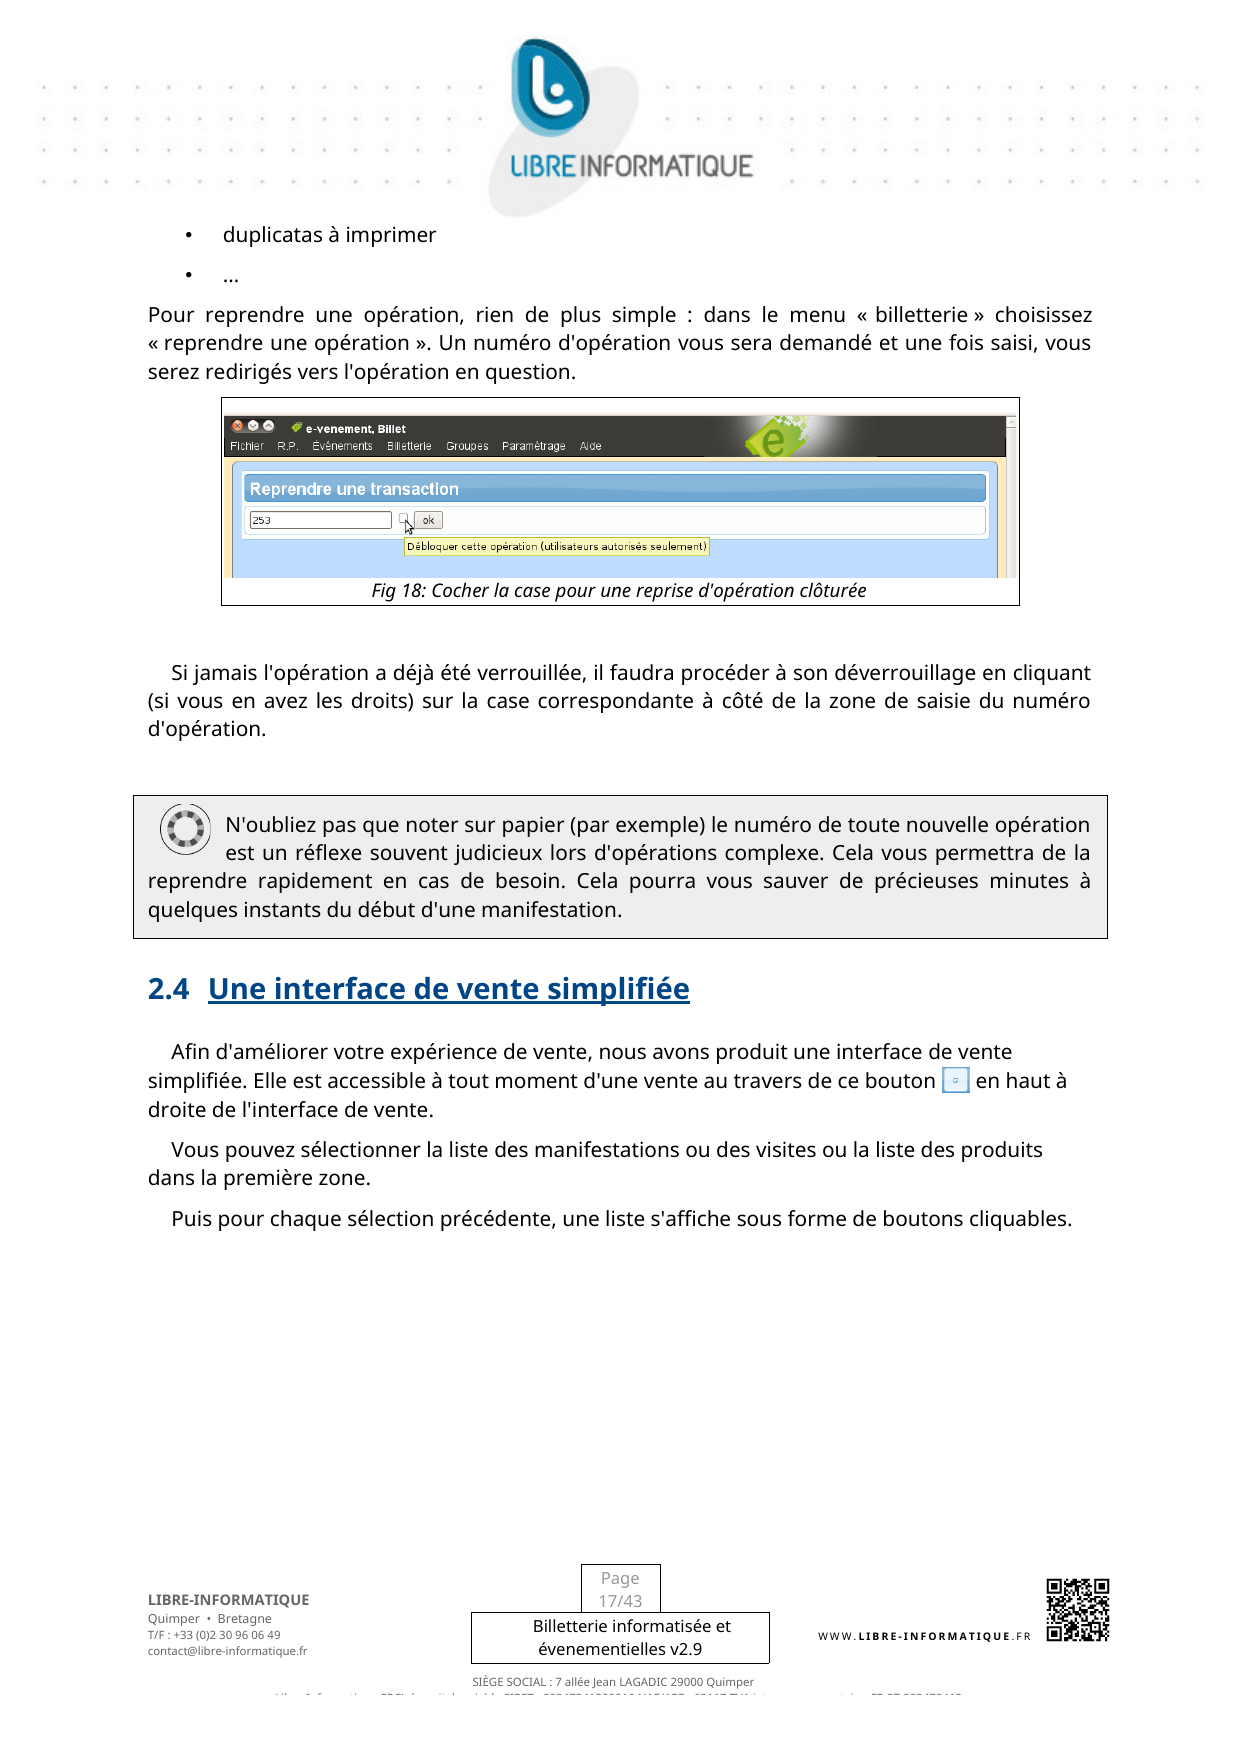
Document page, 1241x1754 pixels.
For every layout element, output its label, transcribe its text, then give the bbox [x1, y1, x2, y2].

text Si jamais l'opération a déjà été verrouillée, il faudra procéder à son déverrouillage en cliquant (si vous en avez les droits) sur la case correspondante à côté de la zone de saisie du numéro d'opération. [148, 658, 1093, 743]
text Pour reprendre une opération, rien de plus simple : dans le menu « billetterie » choisissez « reprendre une opération ». Un numéro d'opération vous sera demandé et une fois saisi, vous serez redirigés vers l'opération en question. [148, 300, 1093, 385]
subtitle Une interface de vente simplifiée [148, 968, 1093, 1008]
picture [1036, 1568, 1120, 1652]
text N'oubliez pas que noter sur papier (par exemple) le numéro de toute nouvelle opération est un réflexe souvent judicieux lors d'opérations complexe. Cela vous permettra de la reprendre rapidement en cas de besoin. Cela pourra vous sauver de précieuses minutes à quelques instants du début d'une manifestation. [134, 796, 1107, 938]
list duplicatas à imprimer [185, 220, 1093, 248]
text Puis pour chaque sélection précédente, une liste s'affiche sous forme de boutons cliquables. [148, 1204, 1093, 1232]
picture [942, 1065, 970, 1094]
text Vous pouvez sélectionner la liste des manifestations ou des visites ou la liste des produits dans la première zone. [148, 1135, 1093, 1192]
picture [27, 35, 1213, 220]
text Afin d'améliorer votre expérience de vente, nous avons produit une interface de vente simplifiée. Elle est accessible à tout moment d'une vente au travers de ce bouton en haut à droite de l'interface de vente. [148, 1037, 1093, 1123]
list … [185, 260, 1093, 288]
picture [160, 804, 211, 855]
picture [224, 412, 1017, 578]
text Fig 18: Cocher la case pour une reprise d'opération clôturée [224, 578, 1016, 603]
